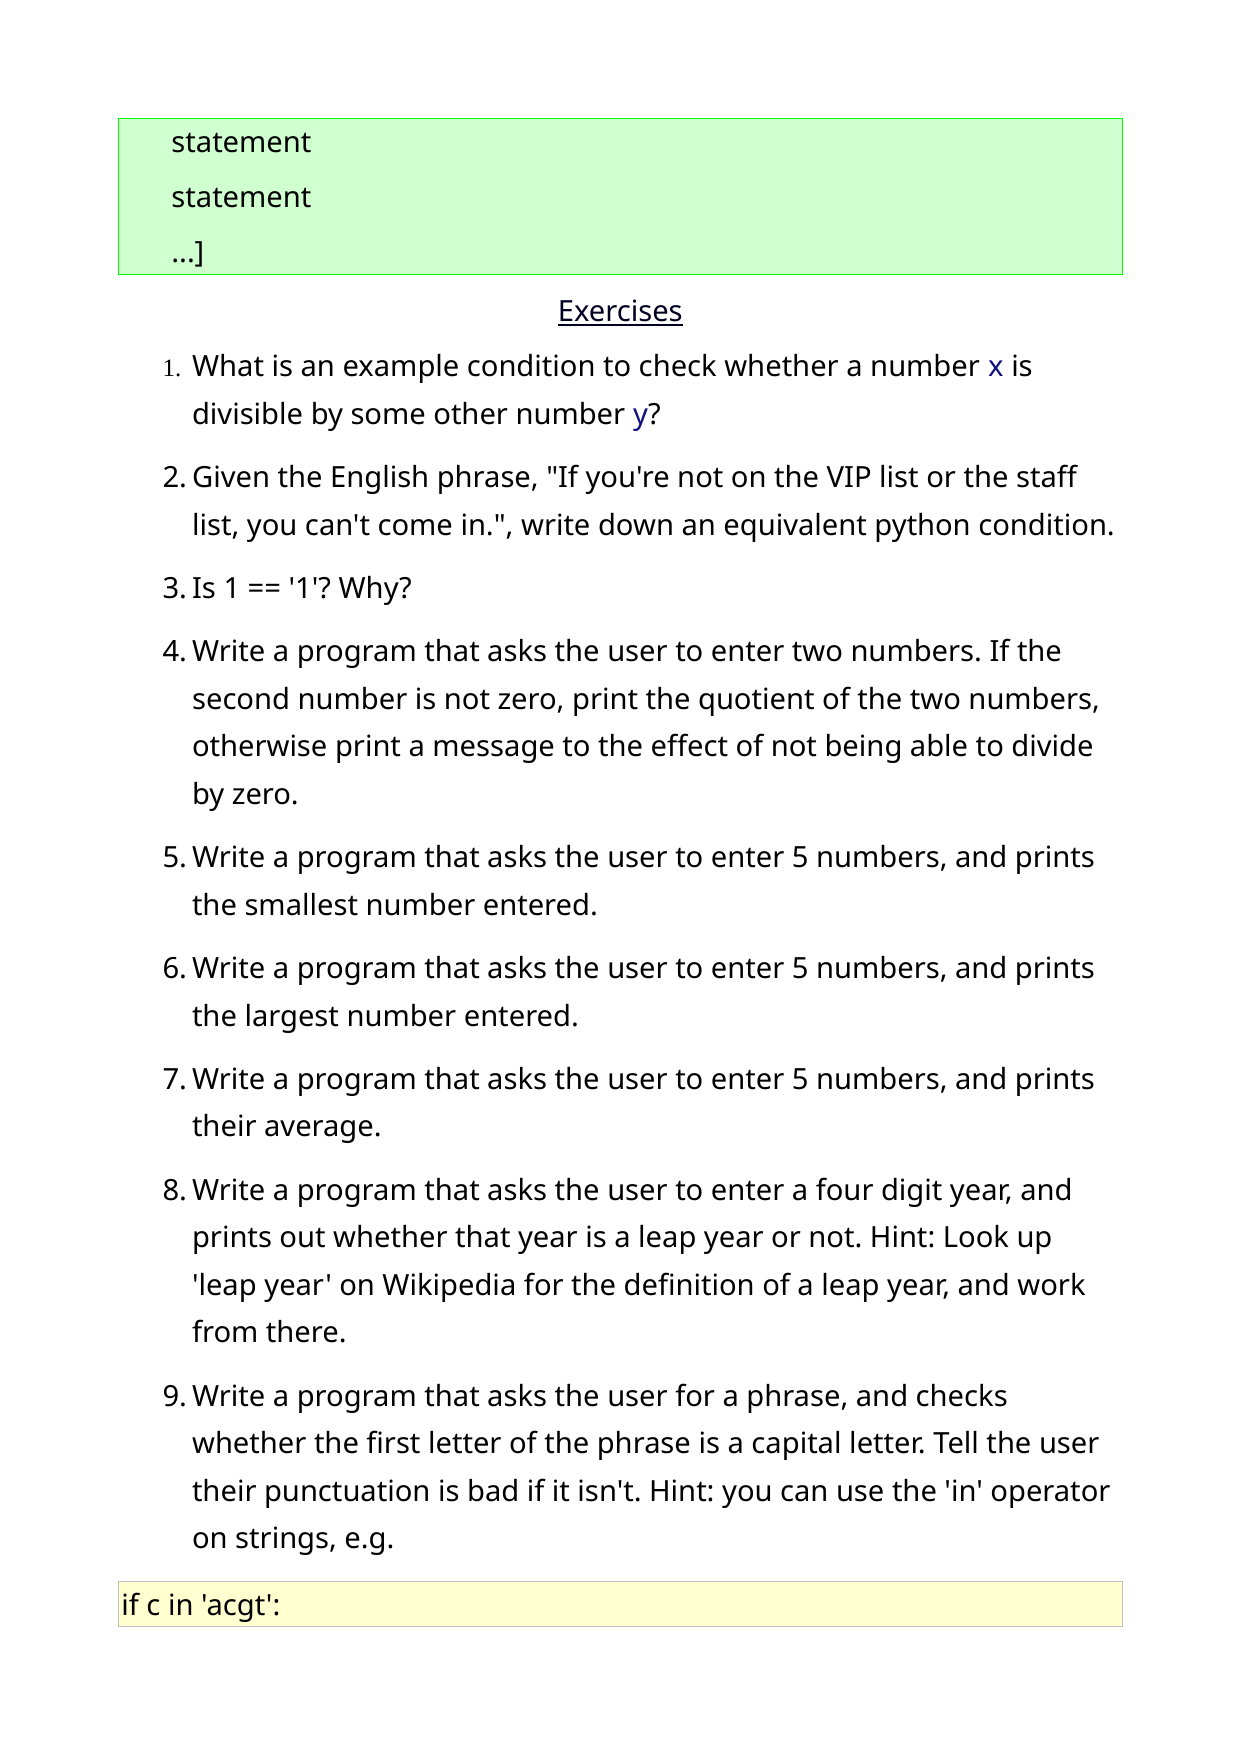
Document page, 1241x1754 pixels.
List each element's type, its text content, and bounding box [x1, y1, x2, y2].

text statement [119, 173, 1122, 216]
text ...] [119, 229, 1122, 274]
list Write a program that asks the user to enter a four digit year, and prints out whether that year is a leap year or not. Hint: Look up 'leap year' on Wikipedia for the definition of a leap year, and work from there. [162, 1169, 1122, 1351]
list Write a program that asks the user to enter 5 numbers, and prints the largest number entered. [162, 947, 1122, 1034]
list Write a program that asks the user to enter two numbers. If the second number is not zero, print the quotient of the two numbers, otherwise print a message to the effect of not being able to divide by zero. [162, 630, 1122, 813]
list Is 1 == '1'? Why? [162, 567, 1122, 607]
list Given the English phrase, "If you're not on the VIP list or the staff list, you can't come in.", write down an equivalent python condition. [162, 456, 1122, 543]
text if c in 'acgt': [119, 1582, 1122, 1626]
list What is an example condition to check whether a number x is divisible by some other number y? [162, 345, 1122, 433]
list Write a program that asks the user to enter 5 numbers, and prints the smallest number entered. [162, 836, 1122, 924]
subtitle Exercises [118, 290, 1122, 330]
text statement [119, 119, 1122, 161]
list Write a program that asks the user for a phrase, and checks whether the first letter of the phrase is a capital letter. Tell the user their punctuation is bad if it isn't. Hint: you can use the 'in' operator on strings, e.g. [162, 1375, 1122, 1557]
list Write a program that asks the user to enter 5 numbers, and prints their average. [162, 1058, 1122, 1145]
